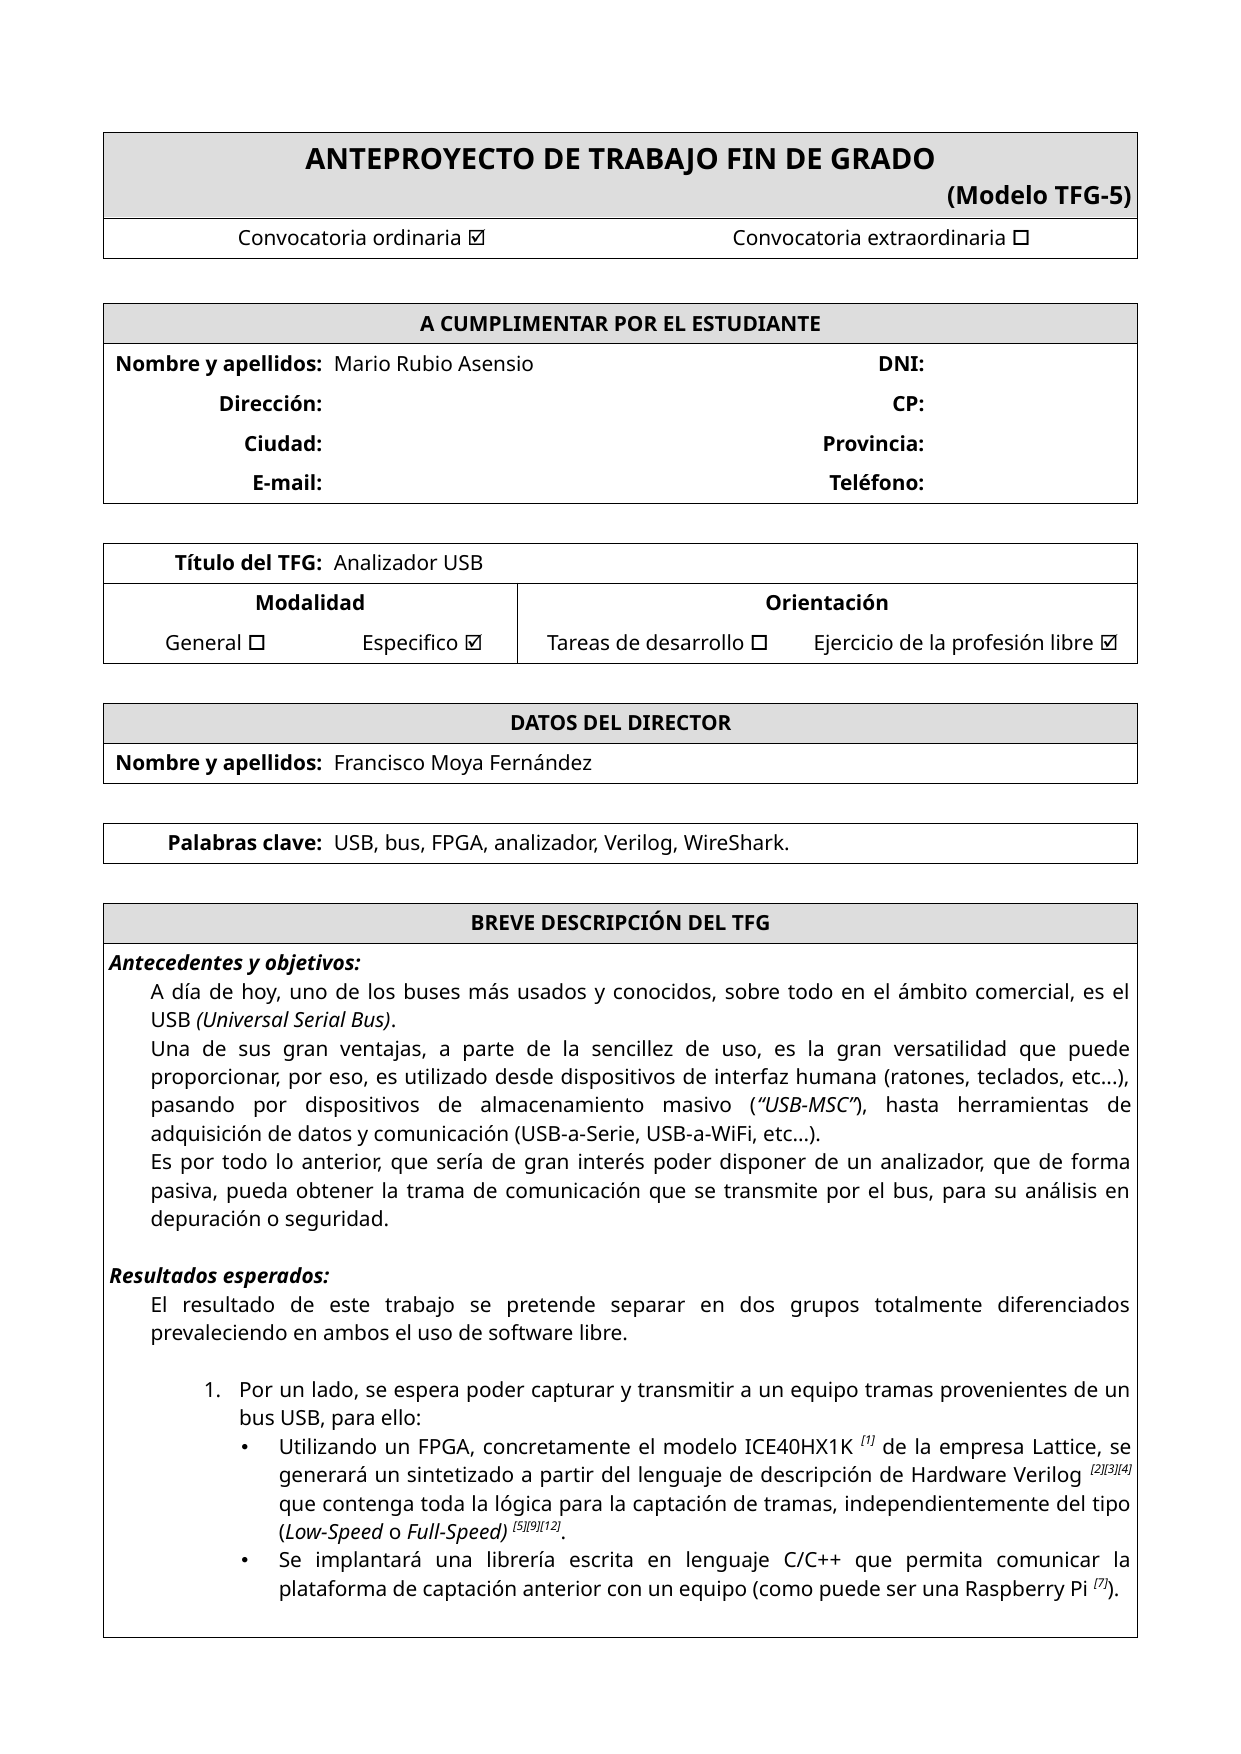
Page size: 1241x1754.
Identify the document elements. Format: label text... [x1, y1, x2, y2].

table_cell [413, 504, 517, 543]
table_cell [723, 864, 794, 903]
table_cell [930, 664, 1033, 703]
table_cell [328, 864, 413, 903]
table_cell [103, 664, 207, 703]
table_cell [413, 784, 517, 823]
table_cell [328, 383, 794, 423]
table_cell [930, 784, 1033, 823]
table_cell Título del TFG: [104, 544, 328, 583]
table_cell [930, 463, 1137, 503]
table_cell [723, 664, 794, 703]
table_cell Nombre y apellidos: [104, 744, 328, 783]
table_cell Modalidad [104, 584, 517, 623]
table_cell Antecedentes y objetivos: A día de hoy, uno de los buses más usados y conocidos, sobre todo en el ámbito comercial, es el USB (Universal Serial Bus). Una de sus gran ventajas, a parte de la sencillez de uso, es la gran versatilidad que puede proporcionar, por eso, es utilizado desde dispositivos de interfaz humana (ratones, teclados, etc...), pasando por dispositivos de almacenamiento masivo (“USB-MSC”), hasta herramientas de adquisición de datos y comunicación (USB-a-Serie, USB-a-WiFi, etc...). Es por todo lo anterior, que sería de gran interés poder disponer de un analizador, que de forma pasiva, pueda obtener la trama de comunicación que se transmite por el bus, para su análisis en depuración o seguridad. Resultados esperados: El resultado de este trabajo se pretende separar en dos grupos totalmente diferenciados prevaleciendo en ambos el uso de software libre. Por un lado, se espera poder capturar y transmitir a un equipo tramas provenientes de un bus USB, para ello: Utilizando un FPGA, concretamente el modelo ICE40HX1K [1] de la empresa Lattice, se generará un sintetizado a partir del lenguaje de descripción de Hardware Verilog [2][3][4] que contenga toda la lógica para la captación de tramas, independientemente del tipo (Low-Speed o Full-Speed) [5][9][12]. Se implantará una librería escrita en lenguaje C/C++ que permita comunicar la plataforma de captación anterior con un equipo (como puede ser una Raspberry Pi [7]). A partir de una trama USB obtenida de cualquier método, tanto por el método anteriormente descrito, como a partir de medios externos, se pretende poder trabajar sobre ella pudiendo integrar los siguientes aspectos. Capacidad de almacenar la trama en archivos de capturas, tal como pcap [8]. Creación de un disector funcional para el analizador de paquetes WireShark [6]. Plataforma de análisis de dispositivos de interfaz humana (HID), tales como Keylogger o seguidor de puntero de ratón [11]. Temporización: Tal como se ha comentado en los “Resultados esperados”, este proyecto se puede separar en dos grupos. Ambos, a su vez, pueden dividirse en varios apartados. Captura y transmisión. Implementación básica de un método de sincronización y captura del bus USB utilizando un FPGA. Diseño de método de transmisión de la trama a un equipo. Librería que permita obtener y utilizar la trama transmitida según el método anterior. Procesado de la trama. Utilizando la librería anteriormente mencionada, poder guardar la trama en un archivo de fácil utilización, como puede ser PCAP. Utilizando la guía de desarrollo propuesta por WireShark [6], crear un disector que puede procesar en cierta media la trama dentro dicho programa. Utilizando la librería creada o el disector anterior, poder analizar transmisiones de dispositivos de interfaz humana (HID [10]) para poder capturar pulsaciones de teclado o movimientos de ratón [11]. Bibliografía: iCE40 LP/HX Family Data Sheet - Lattice Semiconductor – Marzo 2017 (Versión 3.3) - http://www.latticesemi.com/view_document?document_id=49312 Lattice ICE Technology Library - Lattice Semiconductor - Marzo 2015 (Versión 2.9) - http://www.latticesemi.com/~/media/LatticeSemi/Documents/TechnicalBriefs/SBTICETechnologyLibrary201504.pdf Tutorial de FPGA utilizando lenguaje descriptivo Verilog - Juan Gonzalez-Gomez (Obijuan) – Noviembre 2015 - https://github.com/Obijuan/open-fpga-verilog-tutorial/wiki Verilog HDL Quick Reference Guide - Stuart Sutherland – 2001 - http://sutherland-hdl.com/pdfs/verilog_2001_ref_guide.pdf USB made simple - MQP Electronics Ltd – 2008 - http://www.usbmadesimple.co.uk/ Adding a basic dissector - Ulf Lamping, Luis E. Garcia Ontanon, Graham Bloice – diciembre 2014 (revisión 1.1) - https://www.wireshark.org/docs/wsdg_html_chunked/ChDissectAdd.html Introducción a Raspberry Pi - Francisco Moya Fernández – Enero 2017 - https://franciscomoya.gitbooks.io/taller-de-raspberry-pi/content/es/index.html PCAP next generation file format specification - M. Tuexen, Ed., Muenster Univ. of Appl. Sciences, F. Risso, Politecnico di Torino, J. Bongertz, Airbus DS CyberSecurity, G. Combs, Wireshark, G. Harris – 2017 - https://github.com/pcapng/pcapng USB Complete (2nd Edition) – Jan Axelson – 2004 Device Class Definition for Human Interface Devices (HID) V1.11- USB Implementers Forum, Inc. - Junio 2001 - http://www.usb.org/developers/hidpage/HID1_11.pdf USB-based attacks - Nir Nissim,Ran Yahalom,Yuval Elovici - 2017 - https://doi.org/10.1016/j.cose.2017.08.002 USB in a nutshell - Craig Peacock – 2010 - http://www.beyondlogic.org/usbnutshell/usb1.shtml [104, 944, 1137, 1637]
table_cell DNI: [794, 344, 930, 383]
table_cell [207, 504, 328, 543]
table_cell [794, 664, 930, 703]
table_cell [207, 784, 328, 823]
table_cell [794, 784, 930, 823]
table_cell A CUMPLIMENTAR POR EL ESTUDIANTE [104, 304, 1137, 343]
table_cell [103, 259, 1137, 303]
table_cell Ejercicio de la profesión libre ☑ [794, 623, 1137, 663]
table_cell Palabras clave: [104, 824, 328, 863]
table_cell [517, 504, 620, 543]
table_header ANTEPROYECTO DE TRABAJO FIN DE GRADO (Modelo TFG-5) [104, 133, 1137, 217]
table_cell [794, 504, 930, 543]
table_cell Dirección: [104, 383, 328, 423]
table_cell [103, 864, 207, 903]
table_cell [328, 784, 413, 823]
table_cell [1033, 864, 1137, 903]
table_cell BREVE DESCRIPCIÓN DEL TFG [104, 904, 1137, 943]
table_cell [207, 664, 328, 703]
table_cell [794, 864, 930, 903]
table_cell [930, 864, 1033, 903]
table_cell [723, 784, 794, 823]
table_cell [1033, 664, 1137, 703]
table_cell Convocatoria ordinaria ☑ [104, 219, 620, 257]
table_cell [517, 864, 620, 903]
table_cell E-mail: [104, 463, 328, 503]
table_cell [930, 383, 1137, 423]
table_cell [413, 664, 517, 703]
table_cell [103, 504, 207, 543]
table_cell USB, bus, FPGA, analizador, Verilog, WireShark. [328, 824, 1137, 863]
table_cell [413, 864, 517, 903]
table_cell [723, 504, 794, 543]
table_cell General  [104, 623, 328, 663]
table_cell [930, 423, 1137, 463]
table_cell CP: [794, 383, 930, 423]
table_cell [328, 504, 413, 543]
table_cell [103, 784, 207, 823]
table_cell [620, 864, 723, 903]
table_cell Tareas de desarrollo  [518, 623, 794, 663]
table_cell [620, 664, 723, 703]
table_cell [207, 864, 328, 903]
table_cell DATOS DEL DIRECTOR [104, 704, 1137, 743]
table_cell [930, 504, 1033, 543]
table_cell [1033, 784, 1137, 823]
table_cell [1033, 504, 1137, 543]
table_cell [328, 463, 794, 503]
table_cell [620, 504, 723, 543]
table_cell Francisco Moya Fernández [328, 744, 1137, 783]
table_cell Ciudad: [104, 423, 328, 463]
table_cell Orientación [518, 584, 1137, 623]
table_cell Provincia: [794, 423, 930, 463]
table_cell [328, 423, 794, 463]
table_cell [517, 784, 620, 823]
table_cell Especifico ☑ [328, 623, 517, 663]
table_cell Mario Rubio Asensio [328, 344, 794, 383]
table_cell Convocatoria extraordinaria  [620, 219, 1137, 257]
table_cell Teléfono: [794, 463, 930, 503]
table_cell [328, 664, 413, 703]
table_cell [930, 344, 1137, 383]
table_cell Analizador USB [328, 544, 1137, 583]
table_cell Nombre y apellidos: [104, 344, 328, 383]
table_cell [517, 664, 620, 703]
table_cell [620, 784, 723, 823]
